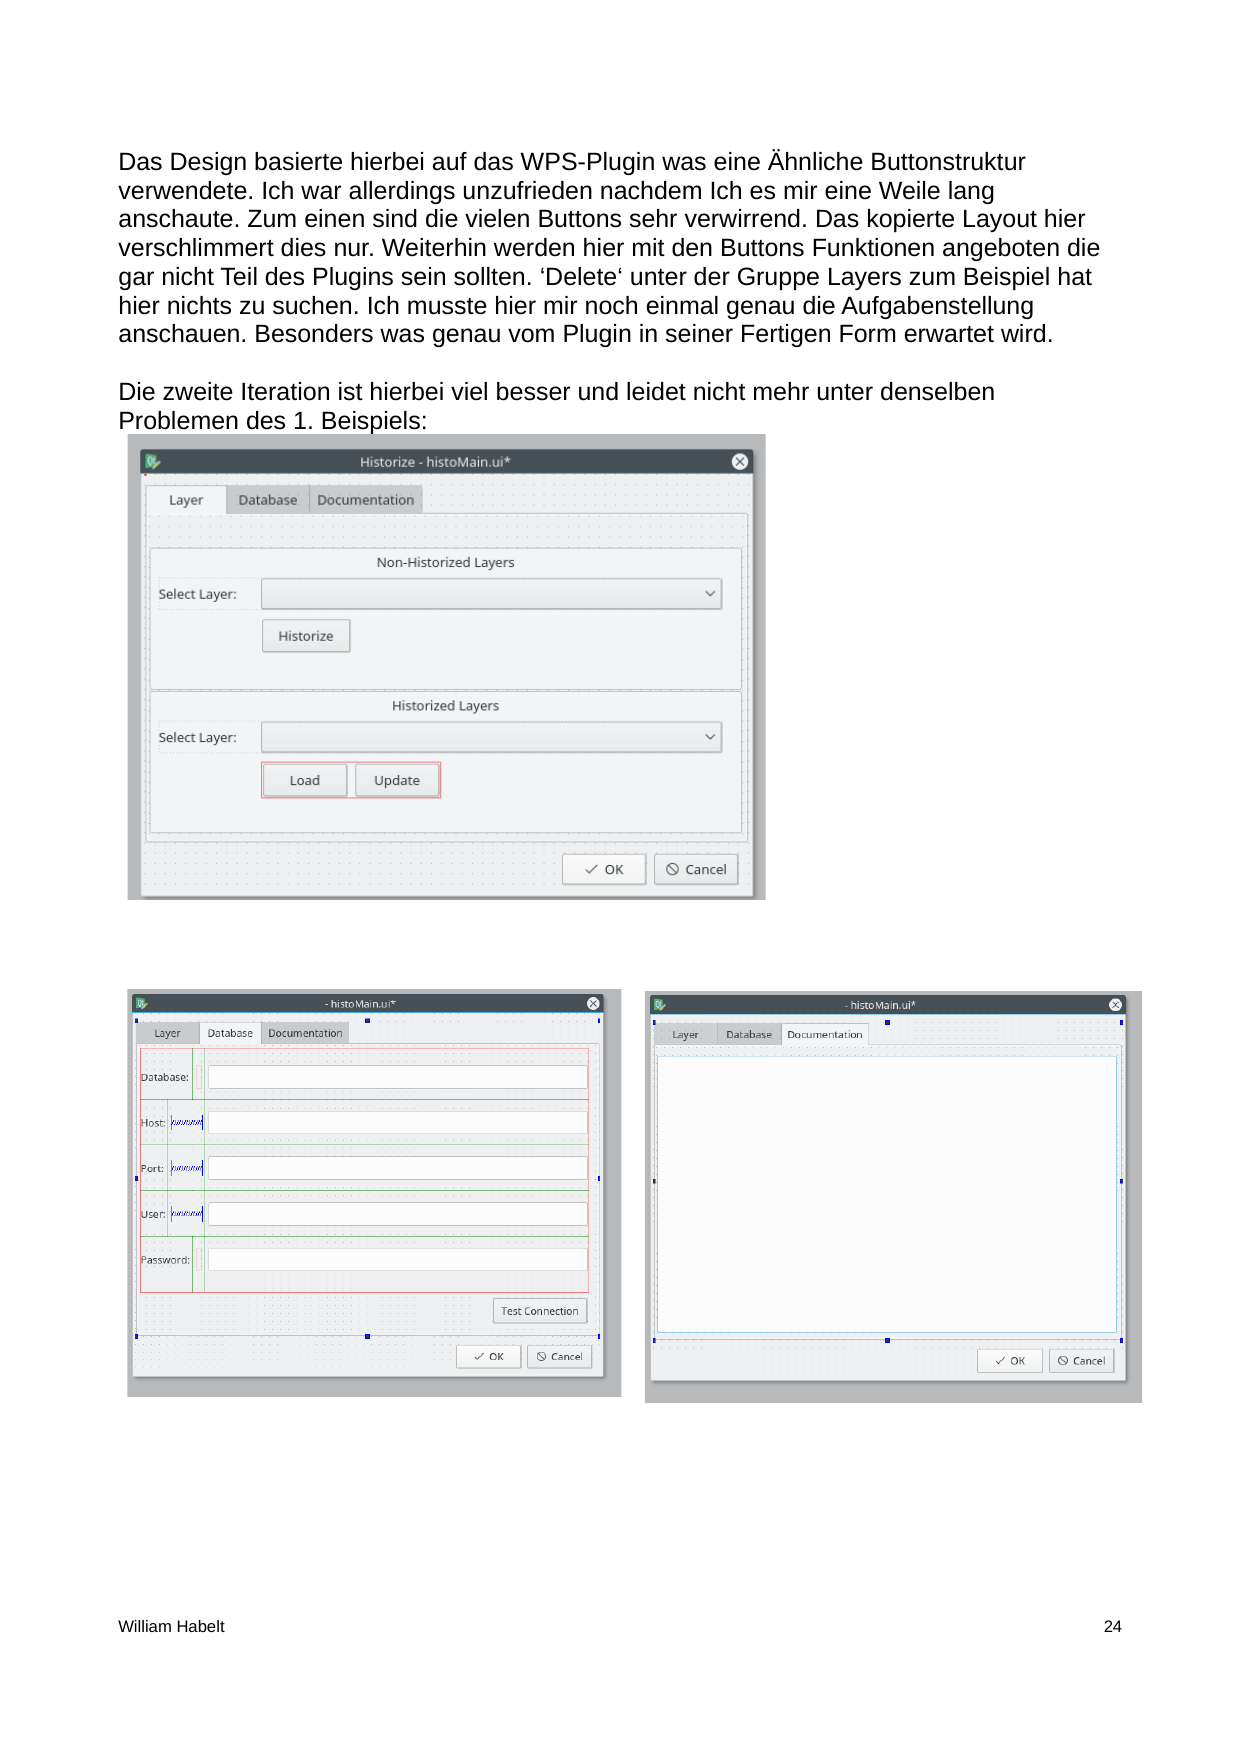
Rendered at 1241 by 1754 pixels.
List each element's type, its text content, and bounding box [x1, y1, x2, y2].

picture [127, 434, 766, 900]
picture [644, 991, 1143, 1403]
text Die zweite Iteration ist hierbei viel besser und leidet nicht mehr unter denselben Problemen des 1. Beispiels: [118, 377, 1122, 434]
picture [127, 989, 622, 1397]
text Das Design basierte hierbei auf das WPS-Plugin was eine Ähnliche Buttonstruktur verwendete. Ich war allerdings unzufrieden nachdem Ich es mir eine Weile lang anschaute. Zum einen sind die vielen Buttons sehr verwirrend. Das kopierte Layout hier verschlimmert dies nur. Weiterhin werden hier mit den Buttons Funktionen angeboten die gar nicht Teil des Plugins sein sollten. ‘Delete‘ unter der Gruppe Layers zum Beispiel hat hier nichts zu suchen. Ich musste hier mir noch einmal genau die Aufgabenstellung anschauen. Besonders was genau vom Plugin in seiner Fertigen Form erwartet wird. [118, 147, 1122, 348]
